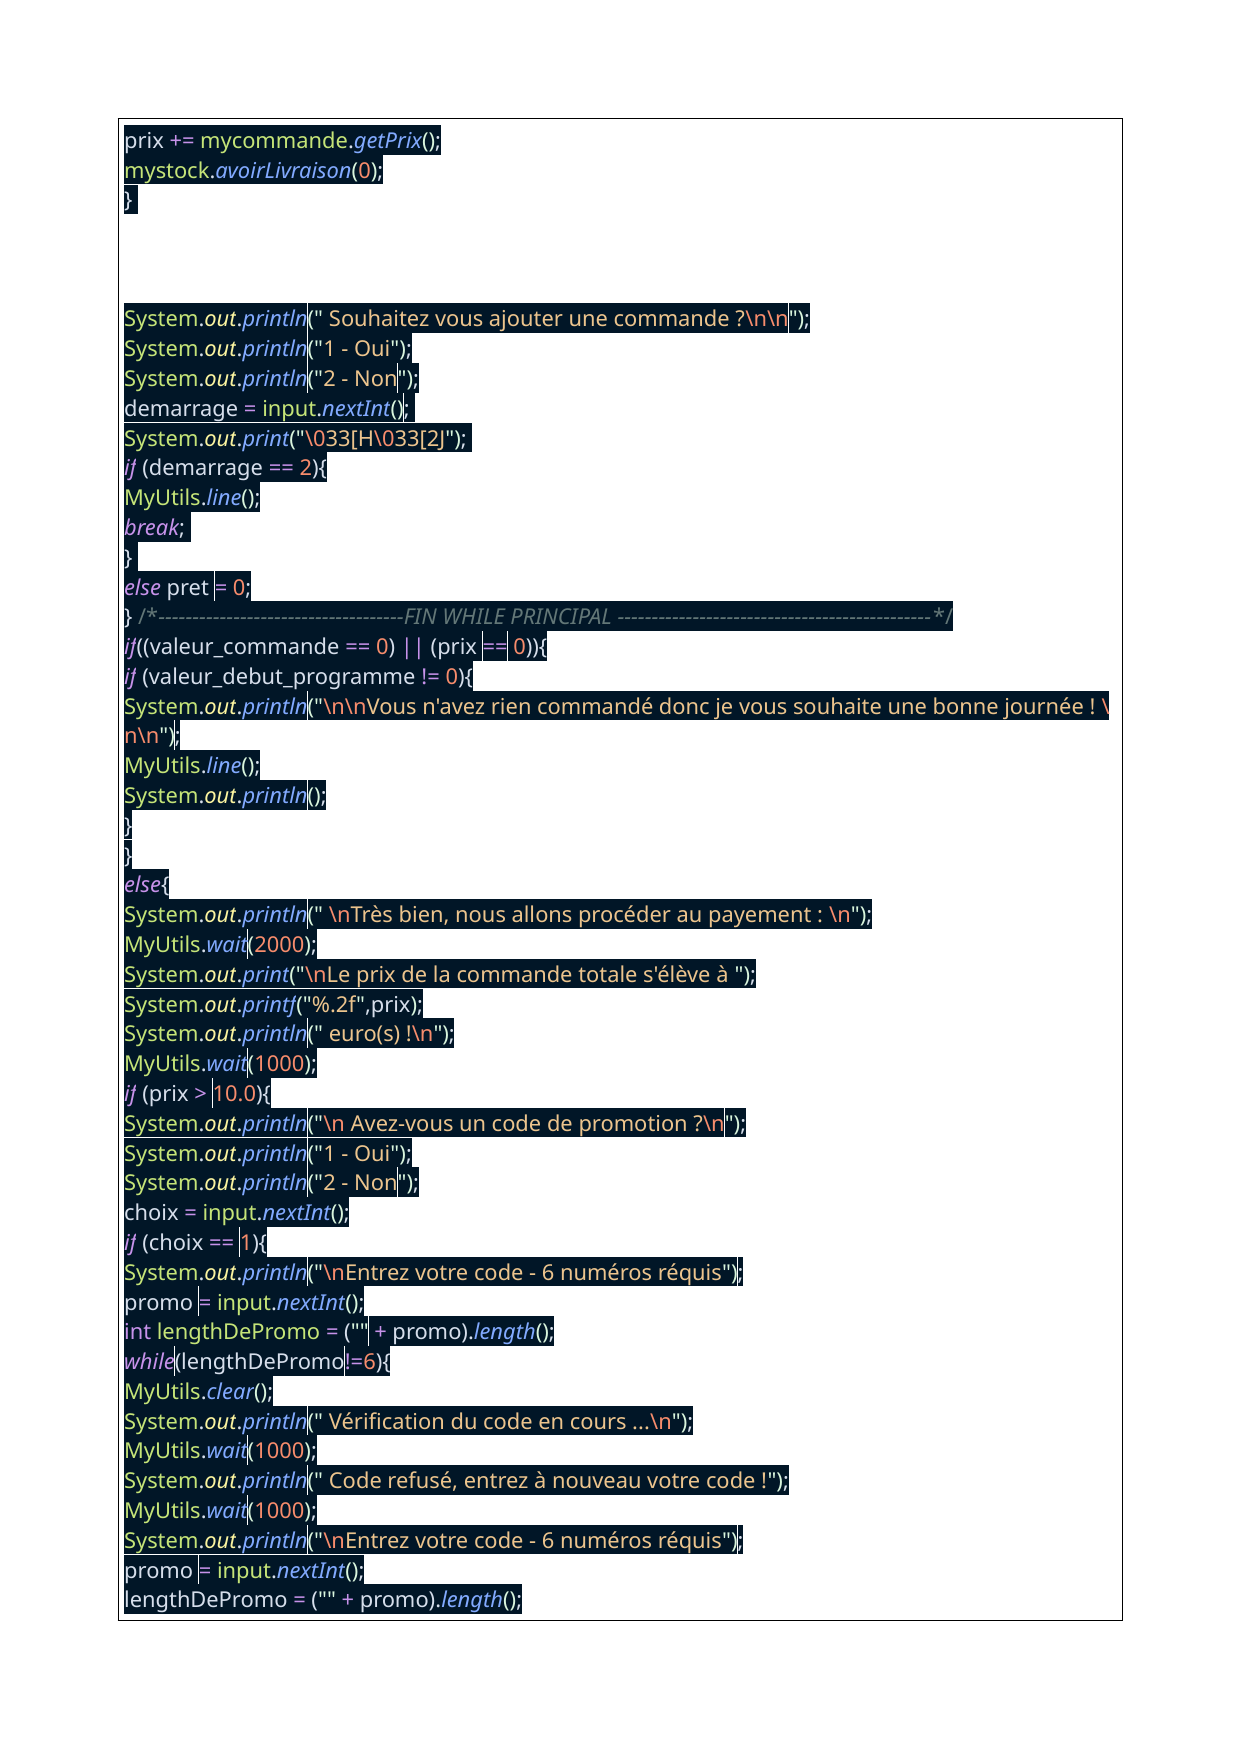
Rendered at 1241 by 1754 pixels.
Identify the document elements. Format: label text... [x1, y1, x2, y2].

table_header prix += mycommande.getPrix(); mystock.avoirLivraison(0); } System.out.println(" Souhaitez vous ajouter une commande ?\n\n"); System.out.println("1 - Oui"); System.out.println("2 - Non"); demarrage = input.nextInt(); System.out.print("\033[H\033[2J"); if (demarrage == 2){ MyUtils.line(); break; } else pret = 0; } /*------------------------------------FIN WHILE PRINCIPAL ----------------------------------------------*/ if((valeur_commande == 0) || (prix == 0)){ if (valeur_debut_programme != 0){ System.out.println("\n\nVous n'avez rien commandé donc je vous souhaite une bonne journée ! \n\n"); MyUtils.line(); System.out.println(); } } else{ System.out.println(" \nTrès bien, nous allons procéder au payement : \n"); MyUtils.wait(2000); System.out.print("\nLe prix de la commande totale s'élève à "); System.out.printf("%.2f",prix); System.out.println(" euro(s) !\n"); MyUtils.wait(1000); if (prix > 10.0){ System.out.println("\n Avez-vous un code de promotion ?\n"); System.out.println("1 - Oui"); System.out.println("2 - Non"); choix = input.nextInt(); if (choix == 1){ System.out.println("\nEntrez votre code - 6 numéros réquis"); promo = input.nextInt(); int lengthDePromo = ("" + promo).length(); while(lengthDePromo!=6){ MyUtils.clear(); System.out.println(" Vérification du code en cours ...\n"); MyUtils.wait(1000); System.out.println(" Code refusé, entrez à nouveau votre code !"); MyUtils.wait(1000); System.out.println("\nEntrez votre code - 6 numéros réquis"); promo = input.nextInt(); lengthDePromo = ("" + promo).length(); [119, 119, 1122, 1620]
